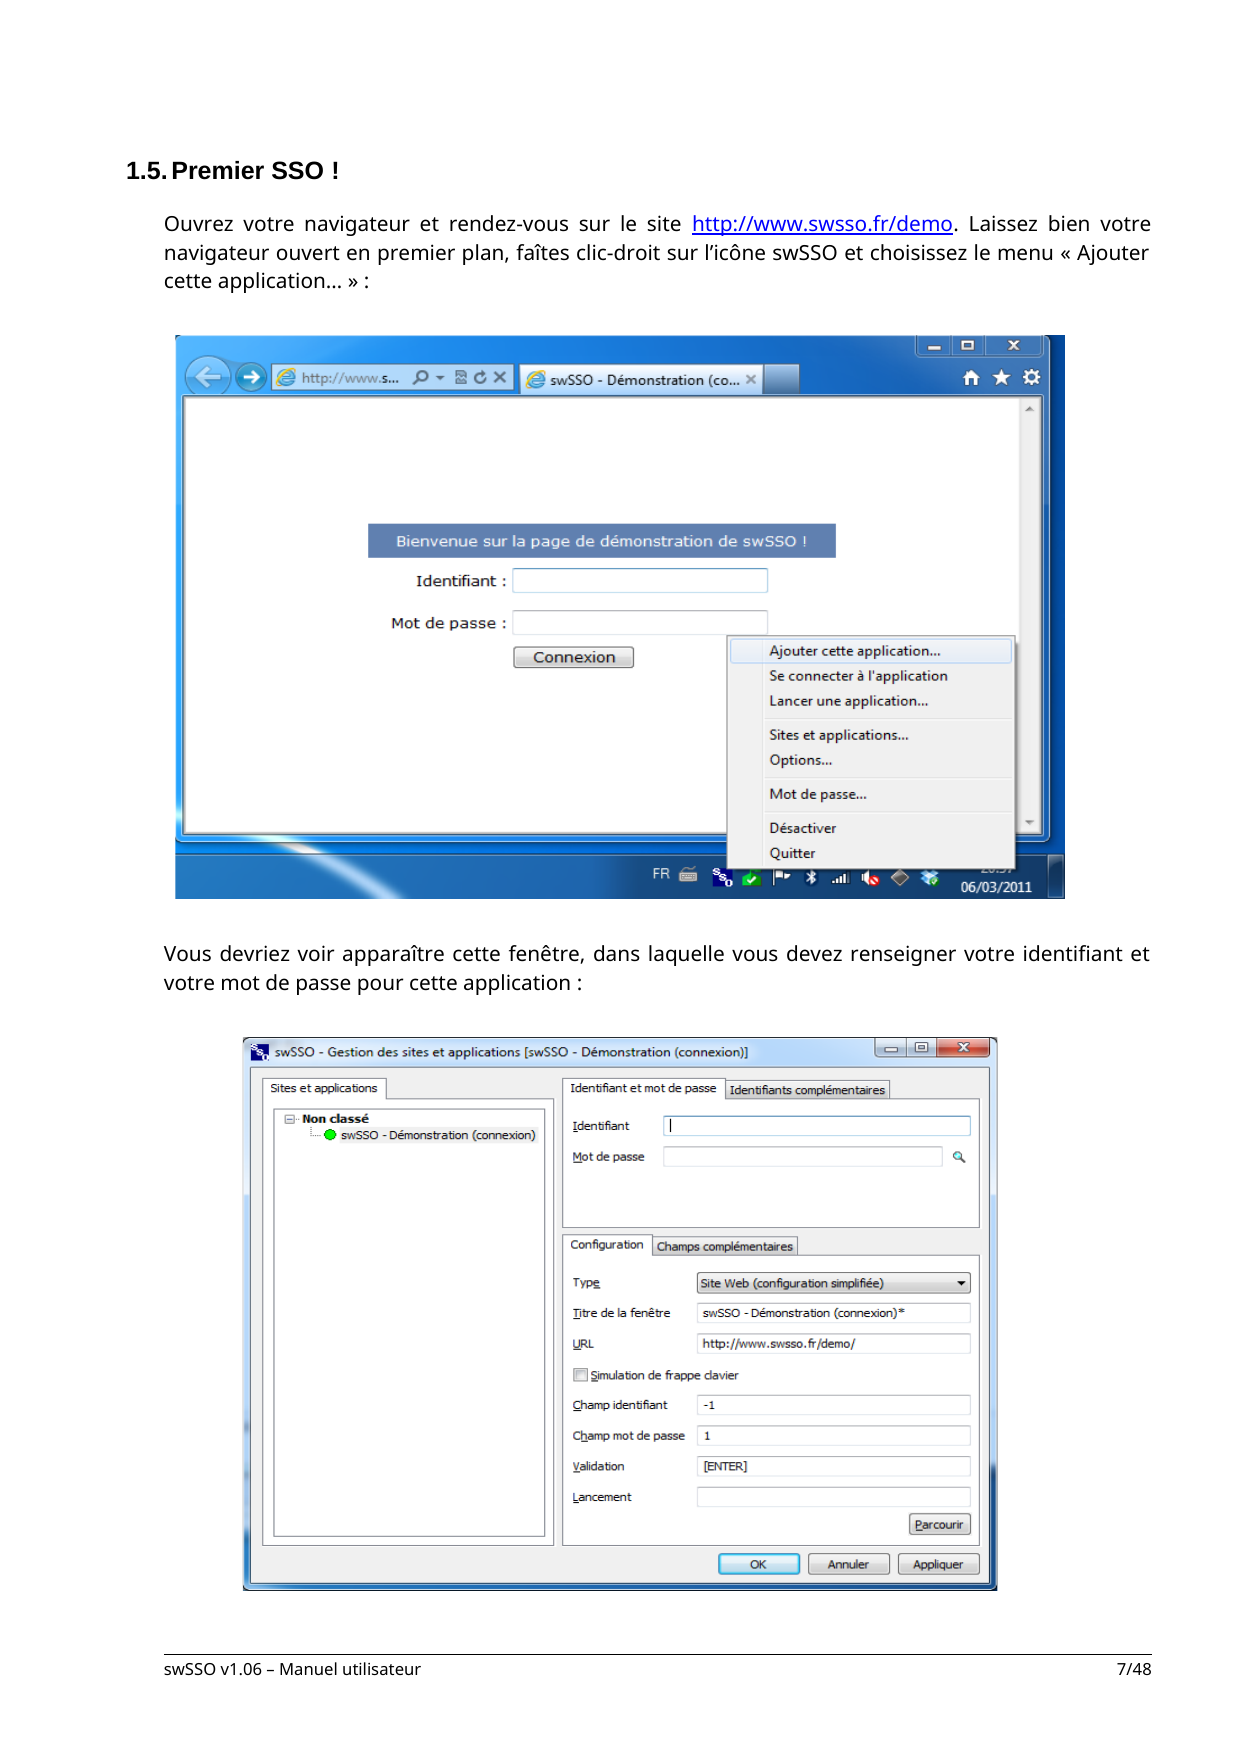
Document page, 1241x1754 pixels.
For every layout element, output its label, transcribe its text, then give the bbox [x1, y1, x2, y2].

subtitle Premier SSO ! [126, 156, 1152, 184]
picture [175, 335, 1065, 899]
text Ouvrez votre navigateur et rendez-vous sur le site http://www.swsso.fr/demo. Laissez bien votre navigateur ouvert en premier plan, faîtes clic-droit sur l’icône swSSO et choisissez le menu « Ajouter cette application… » : [164, 209, 1152, 295]
picture [242, 1037, 998, 1591]
text Vous devriez voir apparaître cette fenêtre, dans laquelle vous devez renseigner votre identifiant et votre mot de passe pour cette application : [164, 939, 1152, 996]
